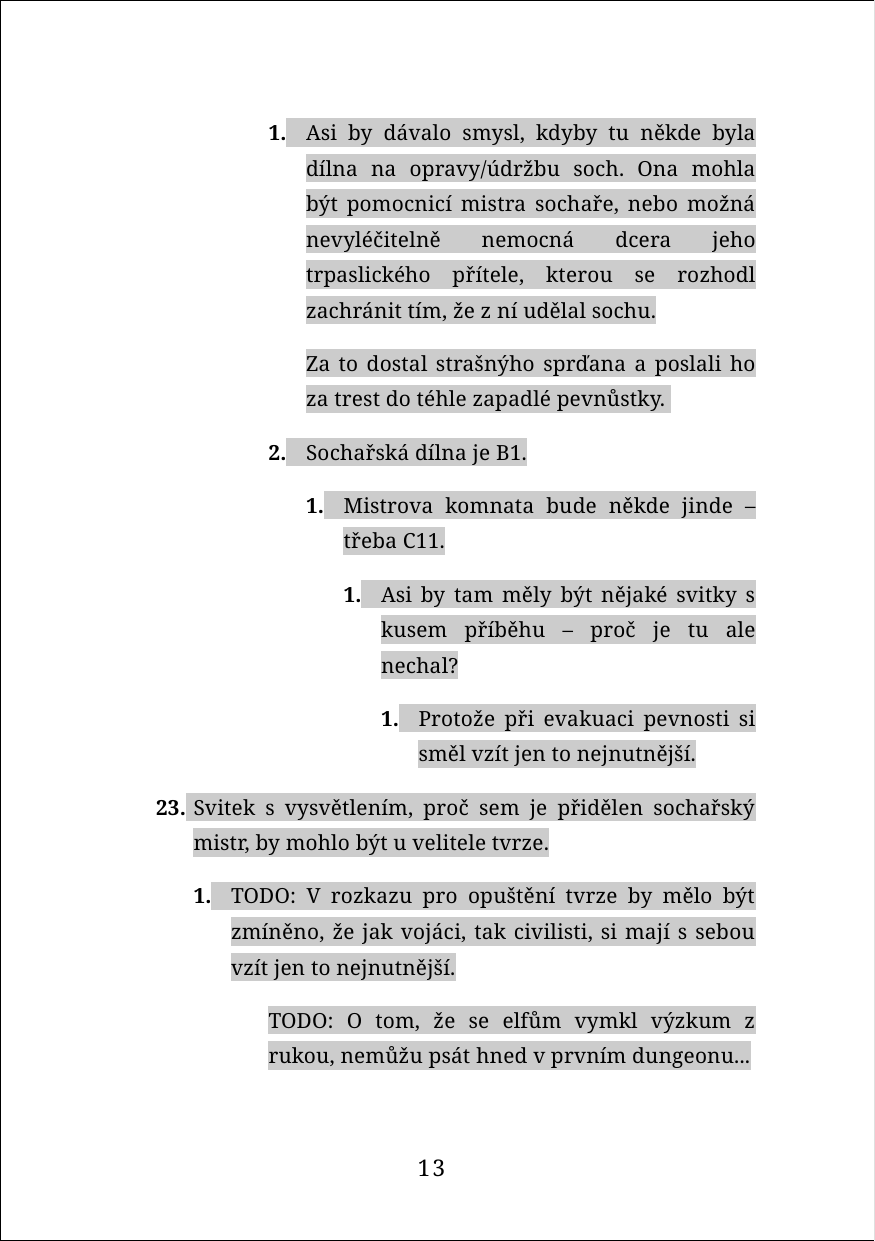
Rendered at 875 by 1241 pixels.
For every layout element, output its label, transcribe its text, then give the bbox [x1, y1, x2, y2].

list Protože při evakuaci pevnosti si směl vzít jen to nejnutnější. [381, 704, 756, 768]
list TODO: V rozkazu pro opuštění tvrze by mělo být zmíněno, že jak vojáci, tak civilisti, si mají s sebou vzít jen to nejnutnější. [193, 882, 756, 981]
list Mistrova komnata bude někde jinde – třeba C11. [306, 491, 756, 555]
list Sochařská dílna je B1. [268, 438, 756, 466]
list Za to dostal strašnýho sprďana a poslali ho za trest do téhle zapadlé pevnůstky. [268, 349, 756, 413]
list Asi by dávalo smysl, kdyby tu někde byla dílna na opravy/údržbu soch. Ona mohla být pomocnicí mistra sochaře, nebo možná nevyléčitelně nemocná dcera jeho trpaslického přítele, kterou se rozhodl zachránit tím, že z ní udělal sochu. [268, 118, 756, 324]
list Asi by tam měly být nějaké svitky s kusem příběhu – proč je tu ale nechal? [343, 580, 756, 679]
list TODO: O tom, že se elfům vymkl výzkum z rukou, nemůžu psát hned v prvním dungeonu... [231, 1006, 756, 1070]
list Svitek s vysvětlením, proč sem je přidělen sochařský mistr, by mohlo být u velitele tvrze. [156, 793, 756, 857]
